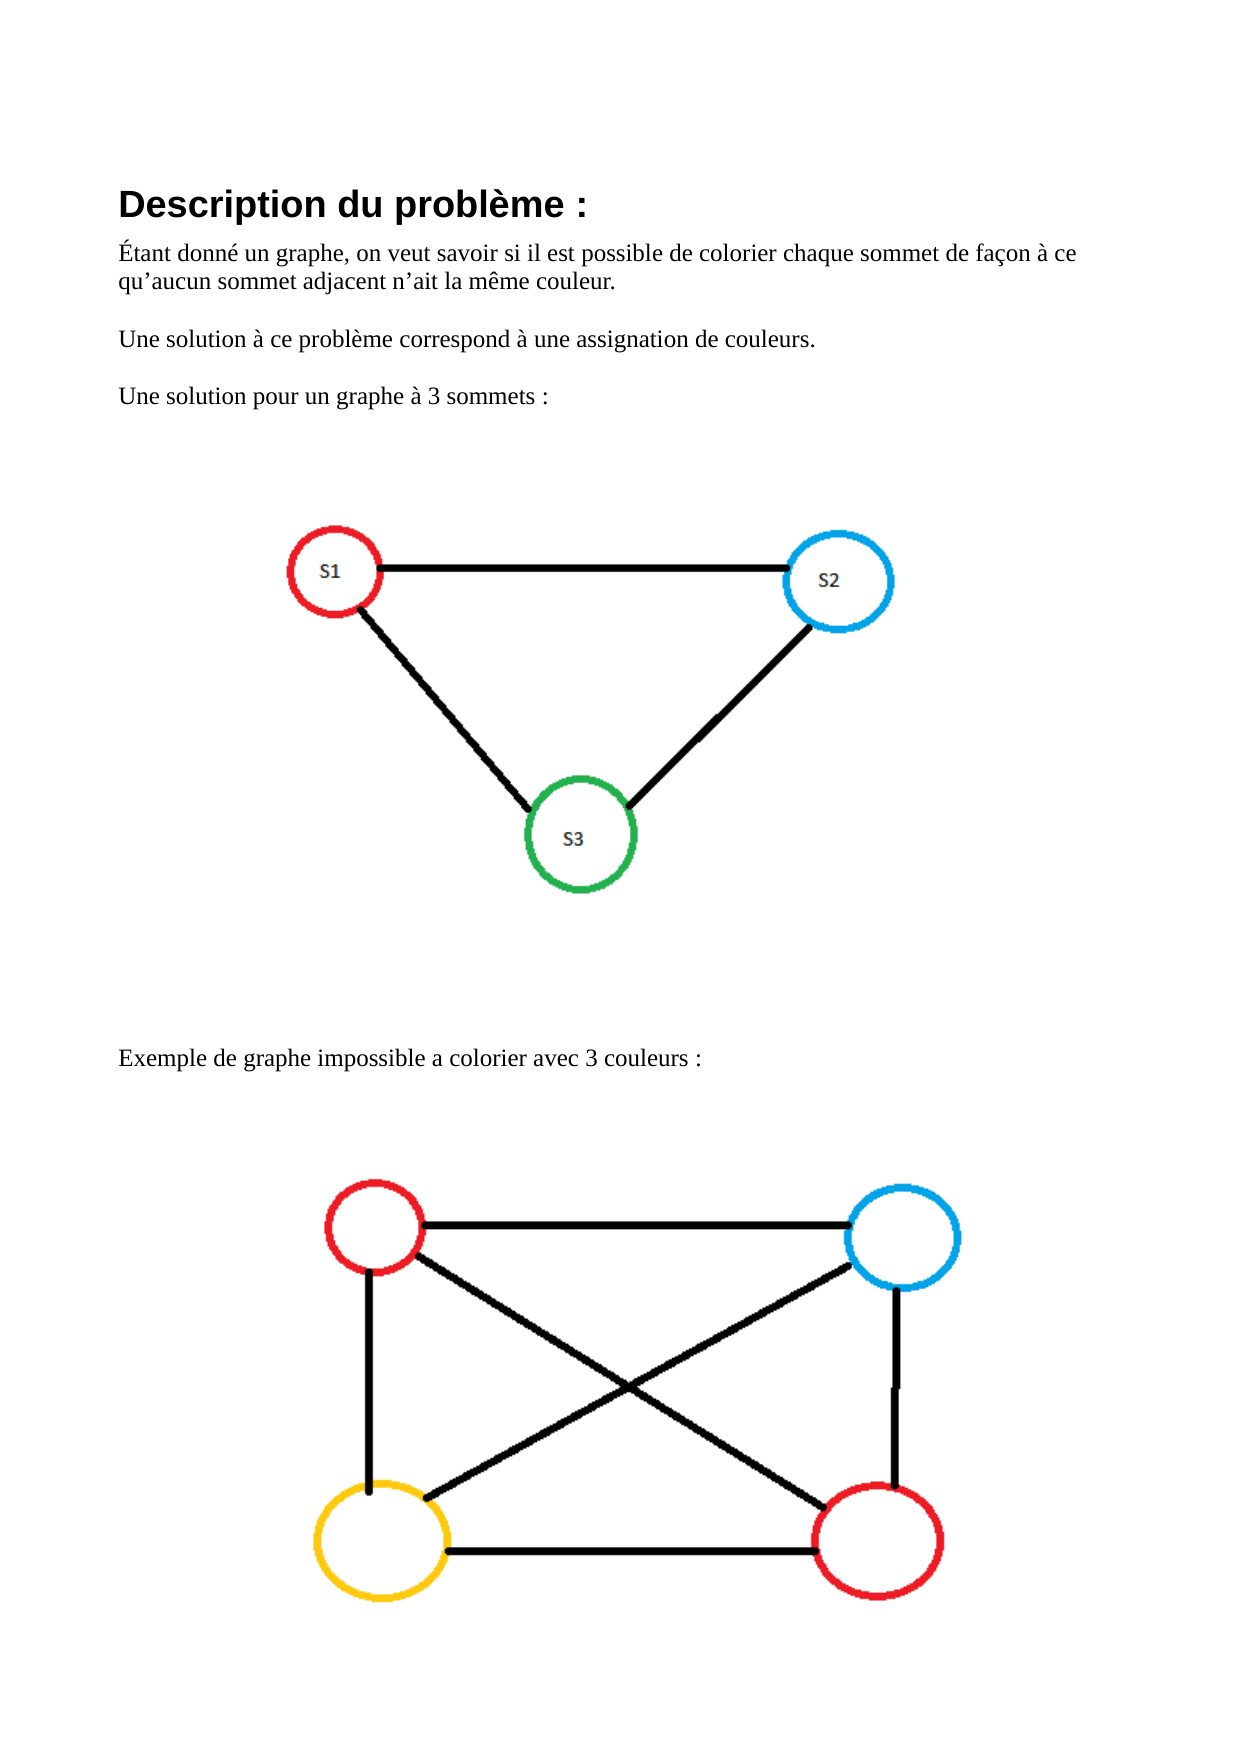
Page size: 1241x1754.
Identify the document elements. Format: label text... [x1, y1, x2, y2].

text Exemple de graphe impossible a colorier avec 3 couleurs : [118, 1043, 1122, 1071]
text Une solution à ce problème correspond à une assignation de couleurs. [118, 324, 1122, 353]
text Étant donné un graphe, on veut savoir si il est possible de colorier chaque sommet de façon à ce qu’aucun sommet adjacent n’ait la même couleur. [118, 238, 1122, 295]
picture [273, 1123, 1007, 1687]
subtitle Description du problème : [118, 181, 1122, 225]
text Une solution pour un graphe à 3 sommets : [118, 381, 1122, 410]
picture [172, 427, 965, 991]
